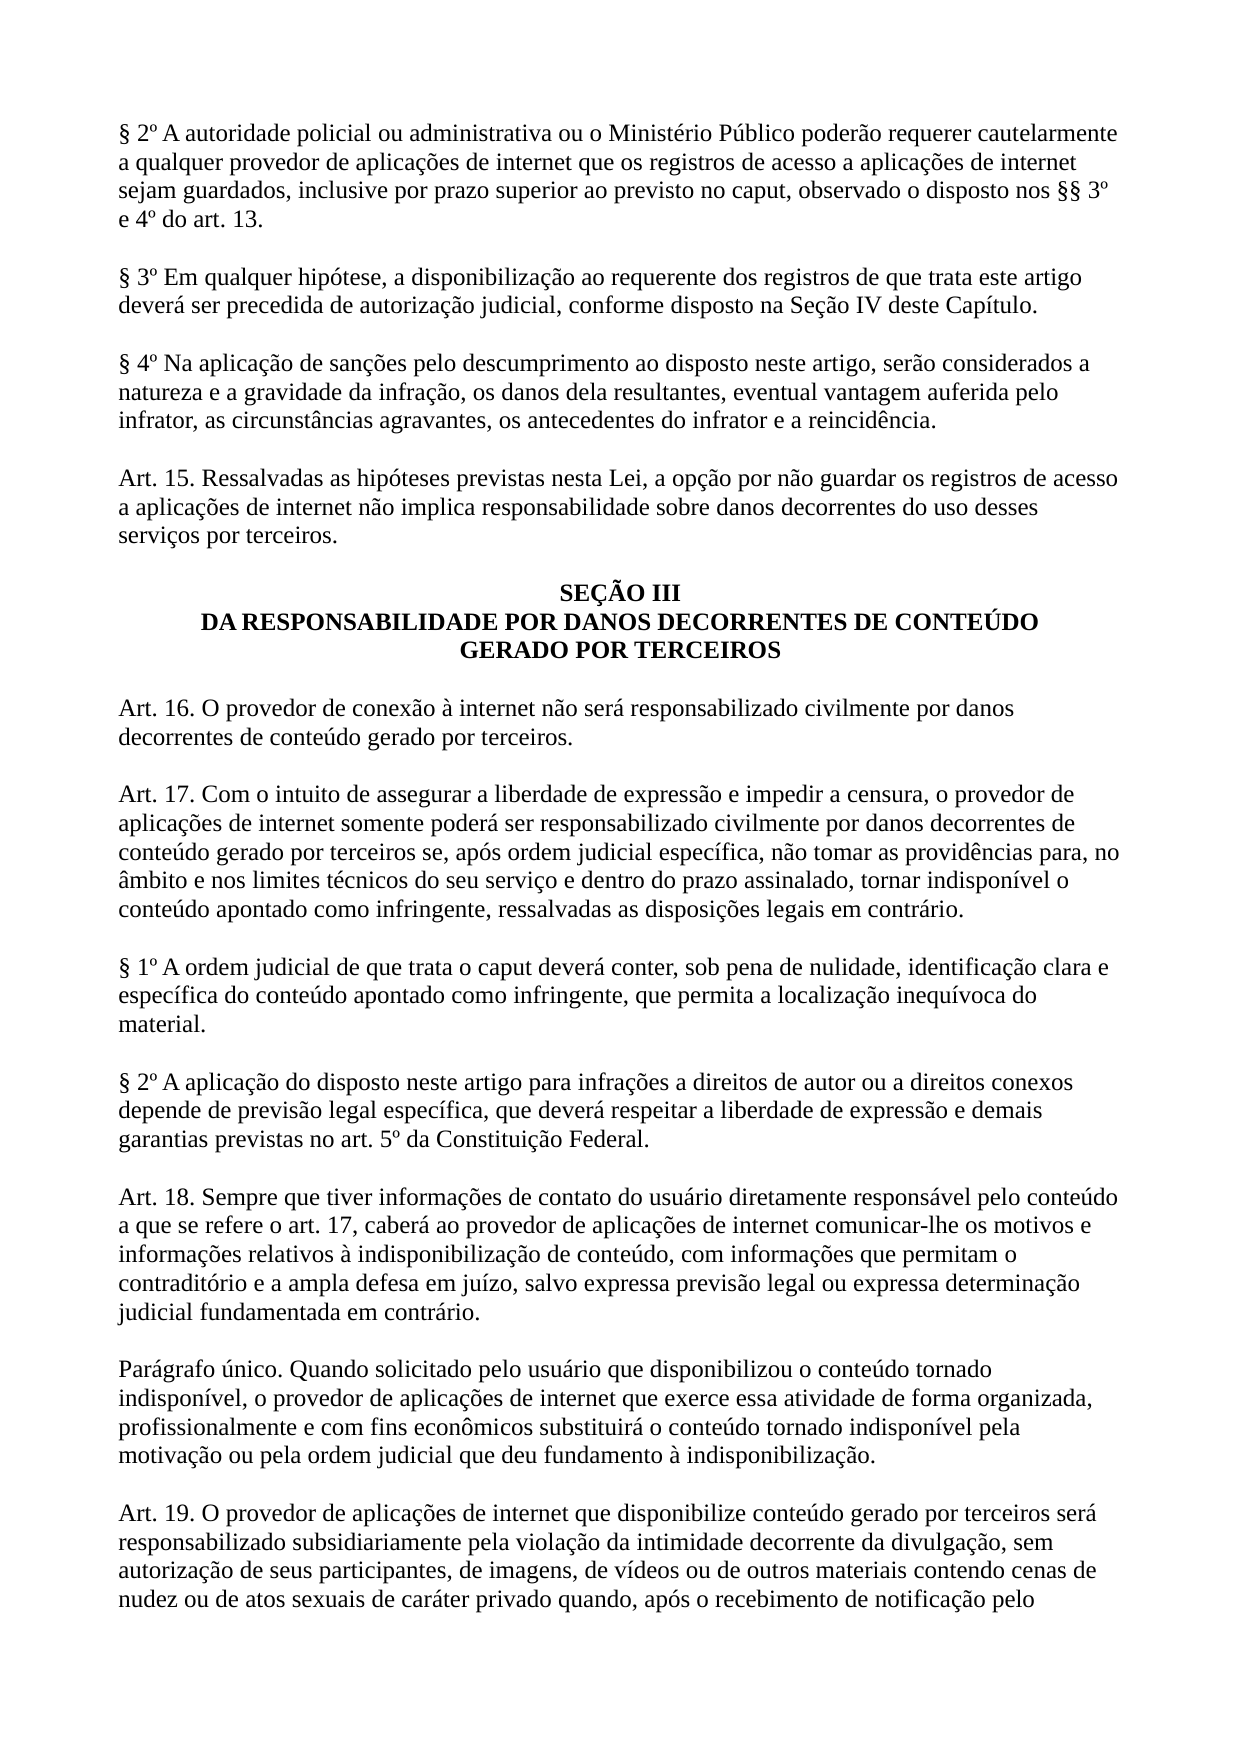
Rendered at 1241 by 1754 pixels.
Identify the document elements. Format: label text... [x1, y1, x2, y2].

text SEÇÃO III [118, 578, 1122, 607]
text Art. 16. O provedor de conexão à internet não será responsabilizado civilmente por danos decorrentes de conteúdo gerado por terceiros. [118, 693, 1122, 751]
text Art. 19. O provedor de aplicações de internet que disponibilize conteúdo gerado por terceiros será responsabilizado subsidiariamente pela violação da intimidade decorrente da divulgação, sem autorização de seus participantes, de imagens, de vídeos ou de outros materiais contendo cenas de nudez ou de atos sexuais de caráter privado quando, após o recebimento de notificação pelo [118, 1498, 1122, 1613]
text Art. 17. Com o intuito de assegurar a liberdade de expressão e impedir a censura, o provedor de aplicações de internet somente poderá ser responsabilizado civilmente por danos decorrentes de conteúdo gerado por terceiros se, após ordem judicial específica, não tomar as providências para, no âmbito e nos limites técnicos do seu serviço e dentro do prazo assinalado, tornar indisponível o conteúdo apontado como infringente, ressalvadas as disposições legais em contrário. [118, 779, 1122, 923]
text Art. 18. Sempre que tiver informações de contato do usuário diretamente responsável pelo conteúdo a que se refere o art. 17, caberá ao provedor de aplicações de internet comunicar-lhe os motivos e informações relativos à indisponibilização de conteúdo, com informações que permitam o contraditório e a ampla defesa em juízo, salvo expressa previsão legal ou expressa determinação judicial fundamentada em contrário. [118, 1182, 1122, 1326]
text GERADO POR TERCEIROS [118, 636, 1122, 664]
text § 1º A ordem judicial de que trata o caput deverá conter, sob pena de nulidade, identificação clara e específica do conteúdo apontado como infringente, que permita a localização inequívoca do material. [118, 952, 1122, 1038]
text Art. 15. Ressalvadas as hipóteses previstas nesta Lei, a opção por não guardar os registros de acesso a aplicações de internet não implica responsabilidade sobre danos decorrentes do uso desses serviços por terceiros. [118, 463, 1122, 549]
text § 3º Em qualquer hipótese, a disponibilização ao requerente dos registros de que trata este artigo deverá ser precedida de autorização judicial, conforme disposto na Seção IV deste Capítulo. [118, 262, 1122, 319]
text Parágrafo único. Quando solicitado pelo usuário que disponibilizou o conteúdo tornado indisponível, o provedor de aplicações de internet que exerce essa atividade de forma organizada, profissionalmente e com fins econômicos substituirá o conteúdo tornado indisponível pela motivação ou pela ordem judicial que deu fundamento à indisponibilização. [118, 1354, 1122, 1469]
text § 2º A autoridade policial ou administrativa ou o Ministério Público poderão requerer cautelarmente a qualquer provedor de aplicações de internet que os registros de acesso a aplicações de internet sejam guardados, inclusive por prazo superior ao previsto no caput, observado o disposto nos §§ 3º e 4º do art. 13. [118, 118, 1122, 233]
text § 4º Na aplicação de sanções pelo descumprimento ao disposto neste artigo, serão considerados a natureza e a gravidade da infração, os danos dela resultantes, eventual vantagem auferida pelo infrator, as circunstâncias agravantes, os antecedentes do infrator e a reincidência. [118, 348, 1122, 434]
text DA RESPONSABILIDADE POR DANOS DECORRENTES DE CONTEÚDO [118, 607, 1122, 636]
text § 2º A aplicação do disposto neste artigo para infrações a direitos de autor ou a direitos conexos depende de previsão legal específica, que deverá respeitar a liberdade de expressão e demais garantias previstas no art. 5º da Constituição Federal. [118, 1067, 1122, 1153]
